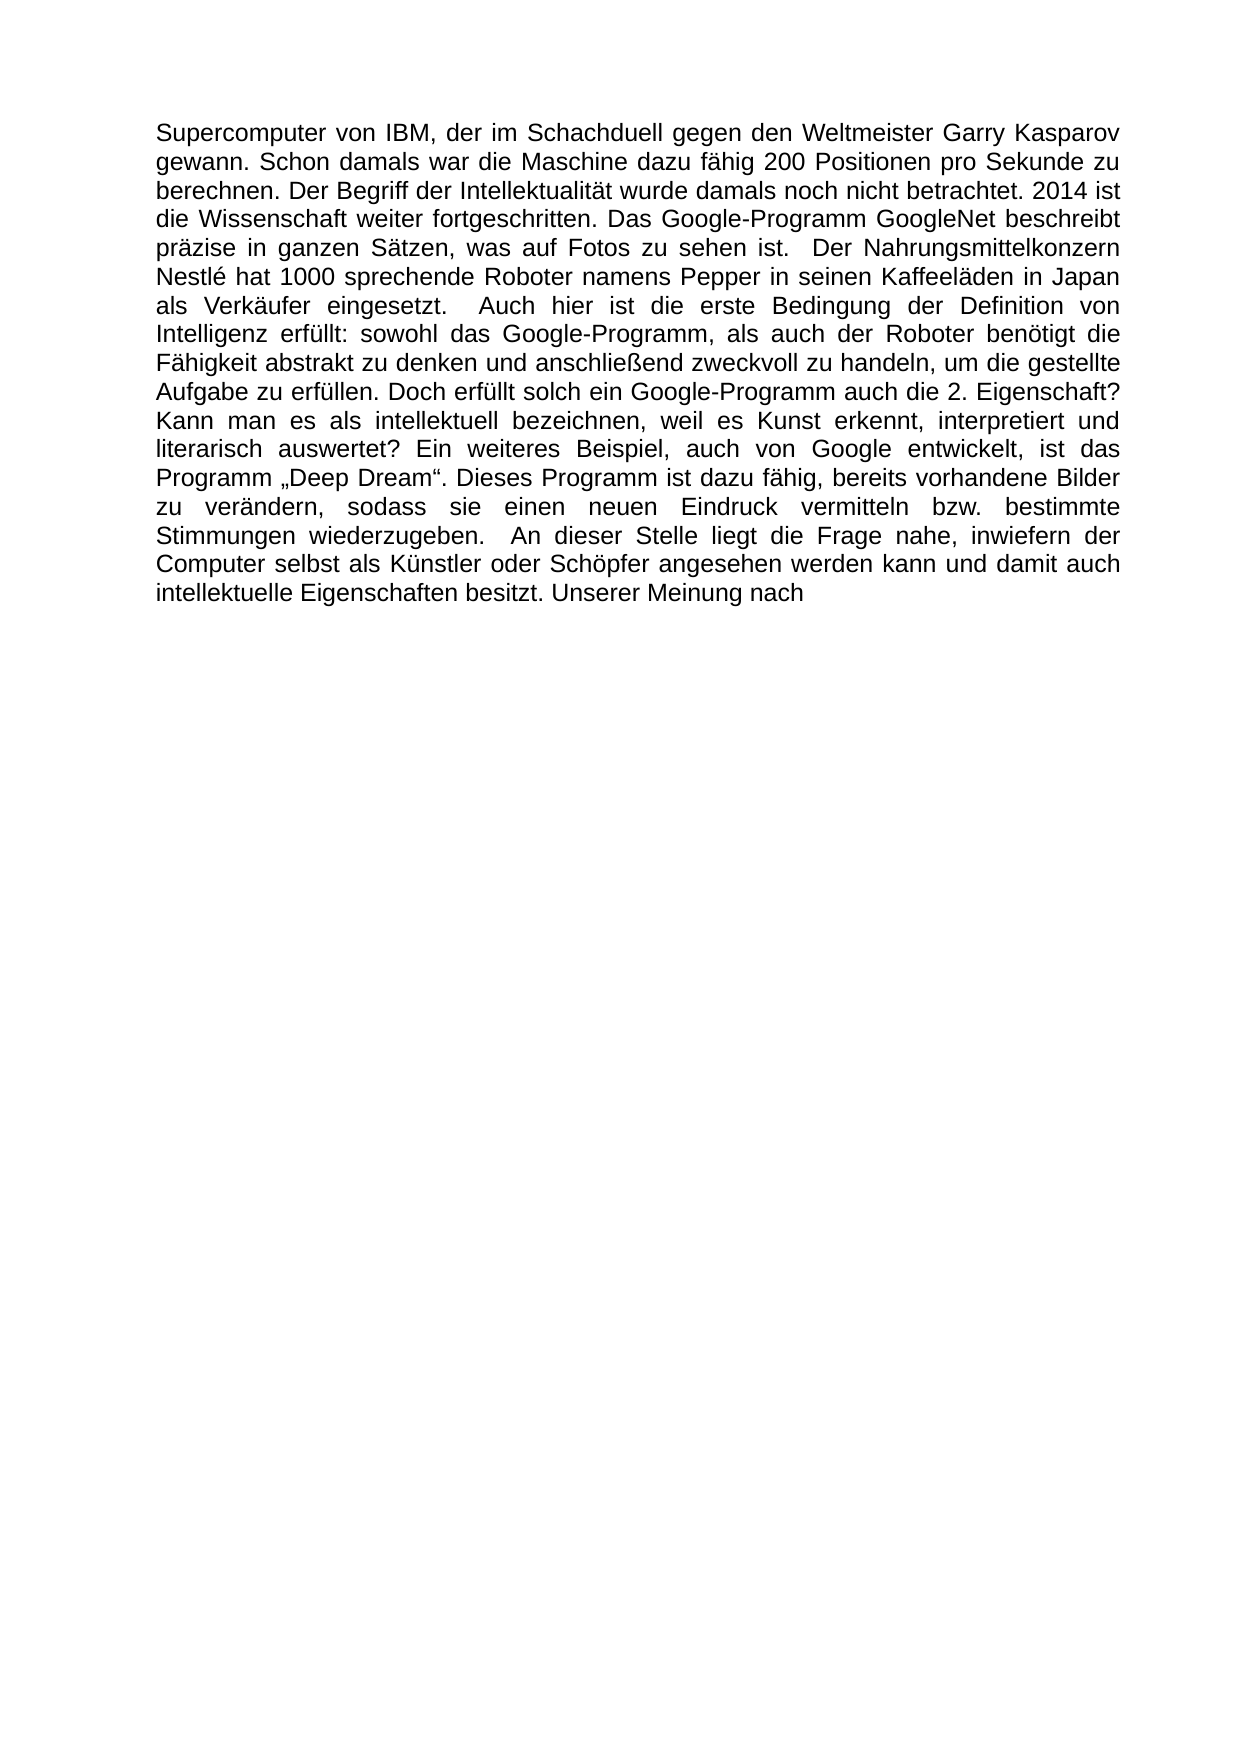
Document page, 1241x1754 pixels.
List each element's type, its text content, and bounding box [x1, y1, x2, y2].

text Supercomputer von IBM, der im Schachduell gegen den Weltmeister Garry Kasparov gewann. Schon damals war die Maschine dazu fähig 200 Positionen pro Sekunde zu berechnen. Der Begriff der Intellektualität wurde damals noch nicht betrachtet. 2014 ist die Wissenschaft weiter fortgeschritten. Das Google-Programm GoogleNet beschreibt präzise in ganzen Sätzen, was auf Fotos zu sehen ist. Der Nahrungsmittelkonzern Nestlé hat 1000 sprechende Roboter namens Pepper in seinen Kaffeeläden in Japan als Verkäufer eingesetzt. Auch hier ist die erste Bedingung der Definition von Intelligenz erfüllt: sowohl das Google-Programm, als auch der Roboter benötigt die Fähigkeit abstrakt zu denken und anschließend zweckvoll zu handeln, um die gestellte Aufgabe zu erfüllen. Doch erfüllt solch ein Google-Programm auch die 2. Eigenschaft? Kann man es als intellektuell bezeichnen, weil es Kunst erkennt, interpretiert und literarisch auswertet? Ein weiteres Beispiel, auch von Google entwickelt, ist das Programm „Deep Dream“. Dieses Programm ist dazu fähig, bereits vorhandene Bilder zu verändern, sodass sie einen neuen Eindruck vermitteln bzw. bestimmte Stimmungen wiederzugeben. An dieser Stelle liegt die Frage nahe, inwiefern der Computer selbst als Künstler oder Schöpfer angesehen werden kann und damit auch intellektuelle Eigenschaften besitzt. Unserer Meinung nach [156, 118, 1122, 607]
